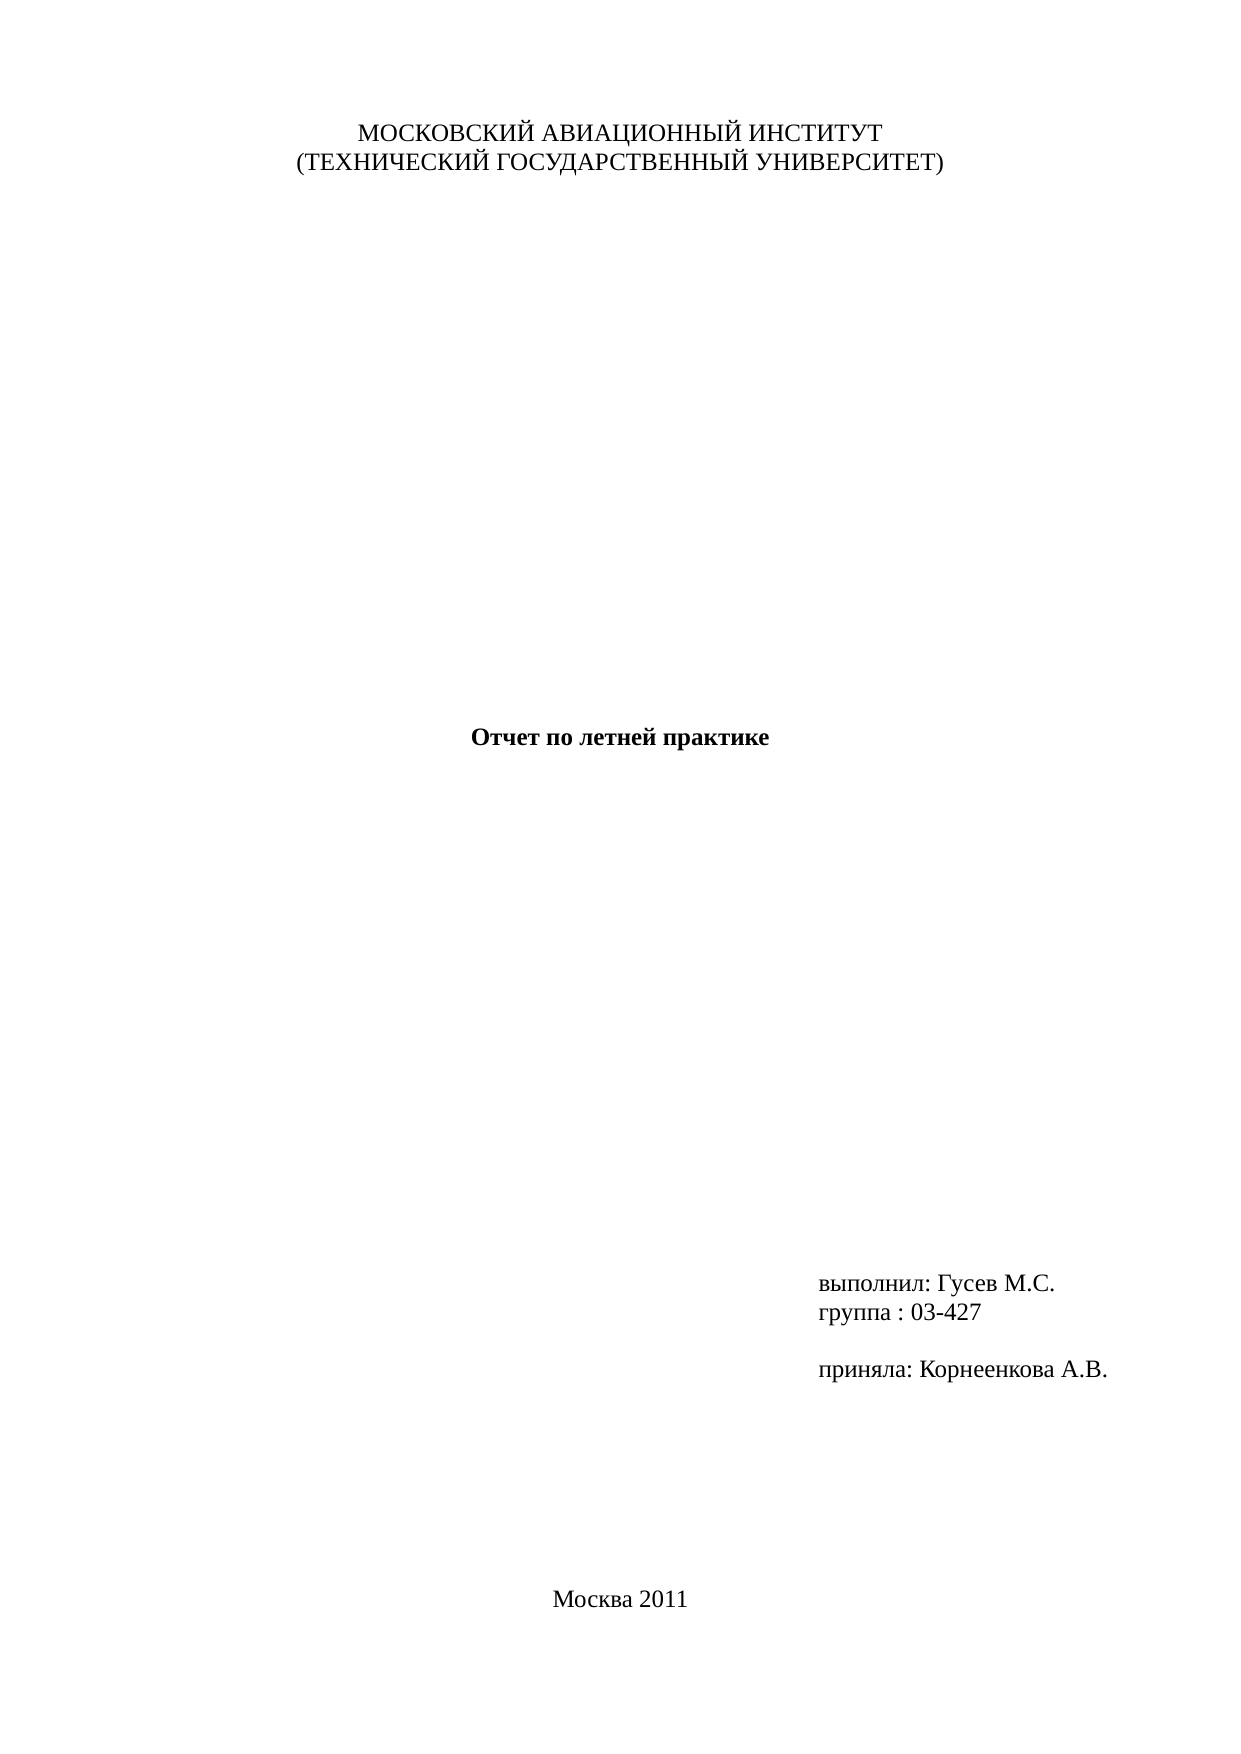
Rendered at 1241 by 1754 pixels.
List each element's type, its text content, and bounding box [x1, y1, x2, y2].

text Москва 2011 [118, 1584, 1122, 1613]
text МОСКОВСКИЙ АВИАЦИОННЫЙ ИНСТИТУТ [118, 118, 1122, 147]
text Отчет по летней практике [118, 722, 1122, 751]
text (ТЕХНИЧЕСКИЙ ГОСУДАРСТВЕННЫЙ УНИВЕРСИТЕТ) [118, 147, 1122, 176]
table_header выполнил: Гусев М.С. группа : 03-427 приняла: Корнеенкова А.В. [818, 1268, 1122, 1383]
